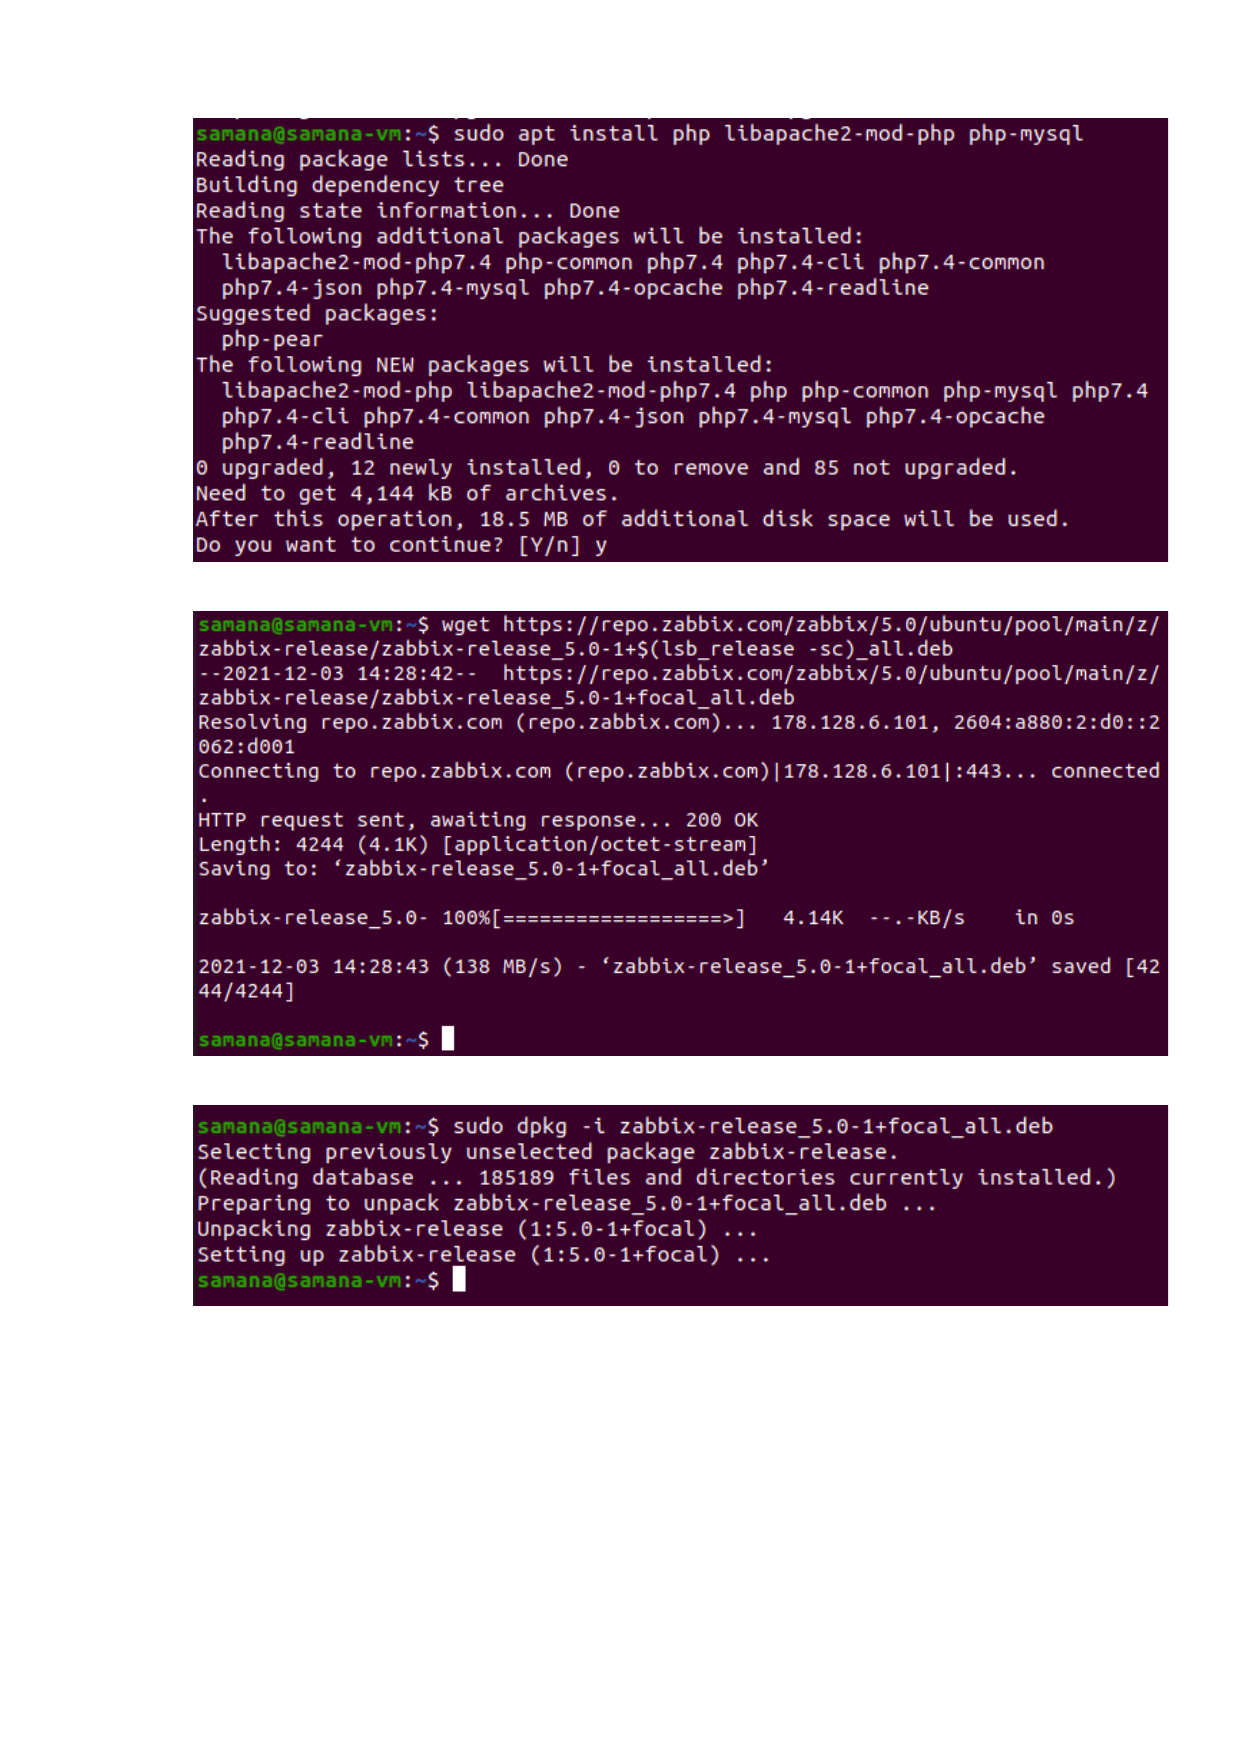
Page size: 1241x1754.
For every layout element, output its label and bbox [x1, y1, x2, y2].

picture [193, 611, 1169, 1056]
picture [193, 1105, 1169, 1306]
picture [193, 118, 1169, 562]
